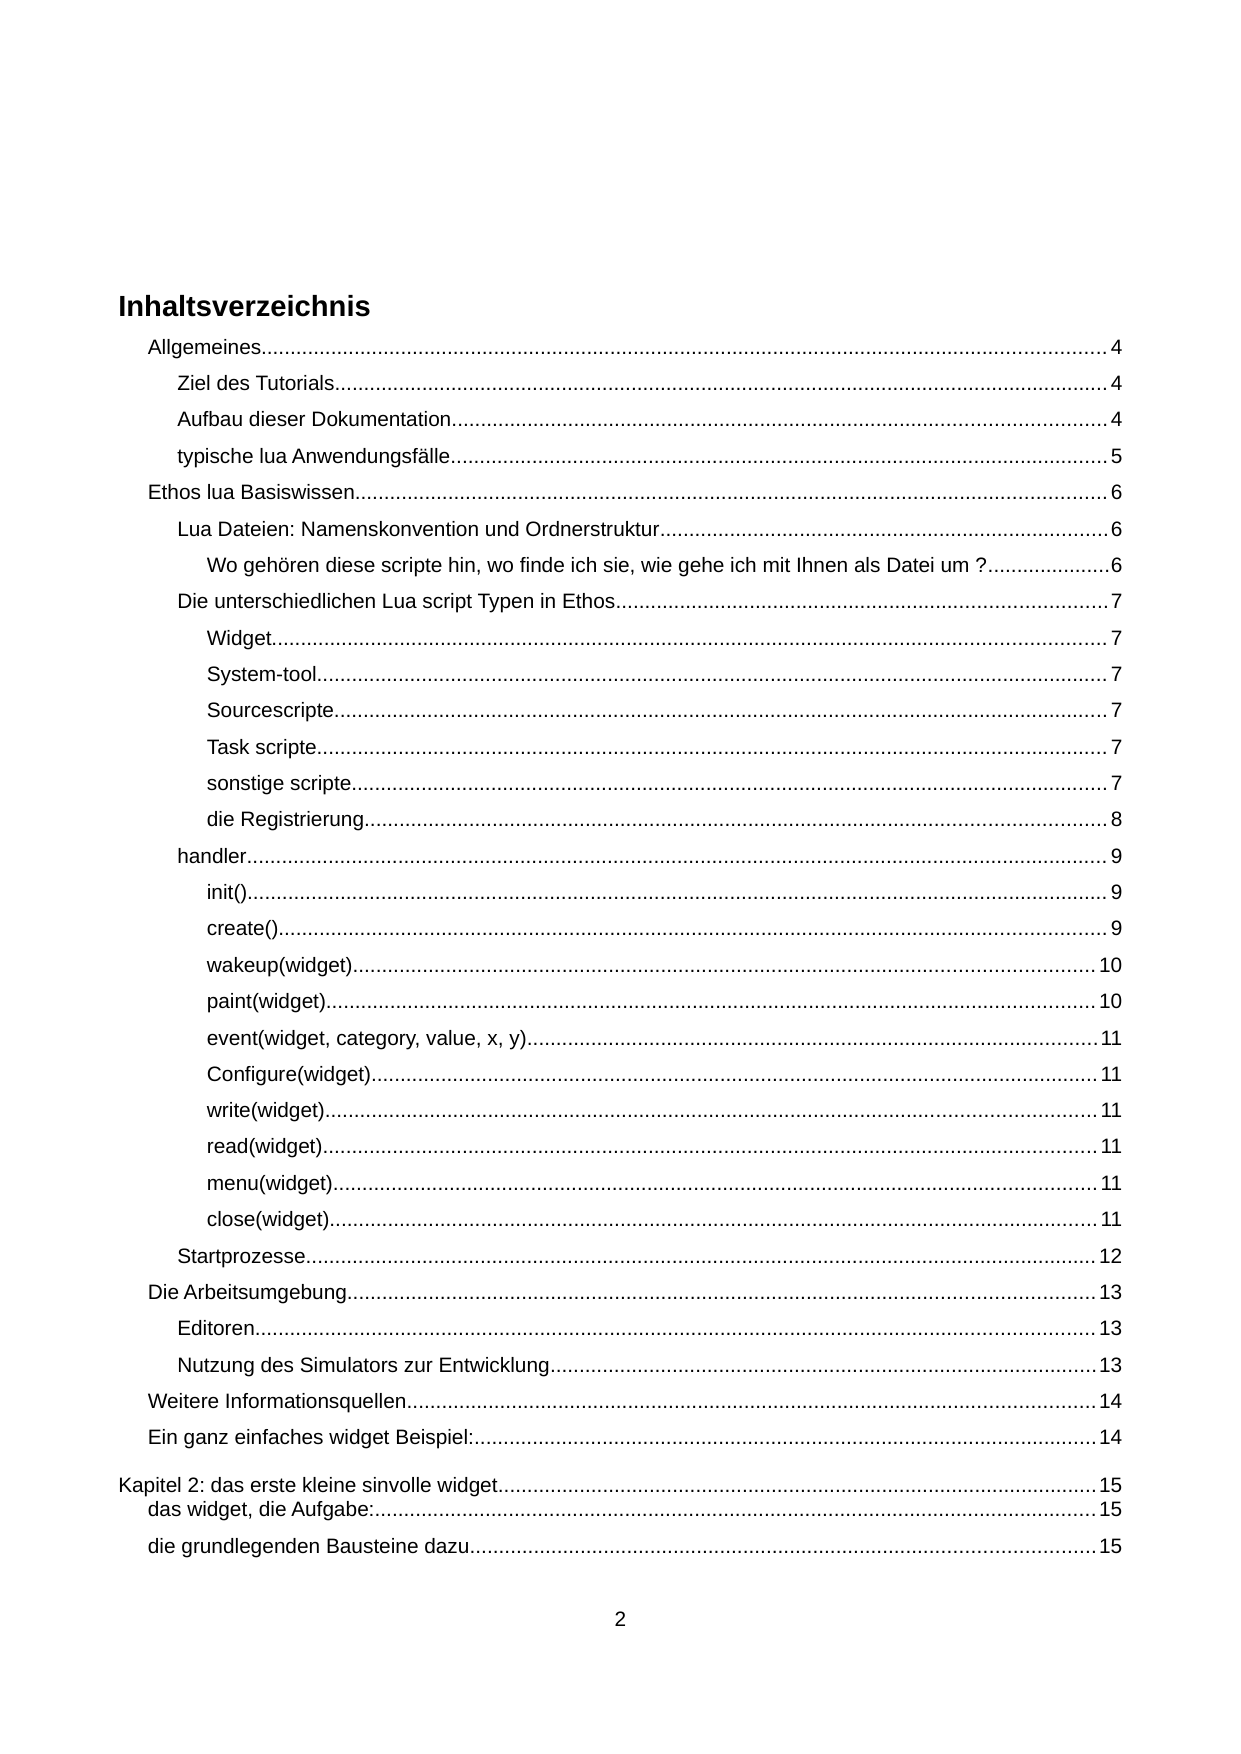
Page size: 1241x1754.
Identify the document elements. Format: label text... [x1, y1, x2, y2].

text Task scripte 7 [207, 734, 1122, 758]
text System-tool 7 [207, 662, 1122, 686]
text Ein ganz einfaches widget Beispiel: 14 [148, 1425, 1122, 1449]
text die Registrierung 8 [207, 807, 1122, 831]
text Die Arbeitsumgebung 13 [148, 1280, 1122, 1304]
text Allgemeines 4 [148, 334, 1122, 358]
text typische lua Anwendungsfälle 5 [177, 444, 1122, 468]
text Wo gehören diese scripte hin, wo finde ich sie, wie gehe ich mit Ihnen als Datei um ? 6 [207, 553, 1122, 577]
text event(widget, category, value, x, y) 11 [207, 1025, 1122, 1049]
text Widget 7 [207, 625, 1122, 649]
text Startprozesse 12 [177, 1243, 1122, 1267]
text init() 9 [207, 880, 1122, 904]
text Nutzung des Simulators zur Entwicklung 13 [177, 1352, 1122, 1376]
text Die unterschiedlichen Lua script Typen in Ethos 7 [177, 589, 1122, 613]
subtitle Inhaltsverzeichnis [118, 288, 1122, 322]
text paint(widget) 10 [207, 989, 1122, 1013]
text das widget, die Aufgabe: 15 [148, 1497, 1122, 1521]
text Editoren 13 [177, 1316, 1122, 1340]
text Kapitel 2: das erste kleine sinvolle widget 15 [118, 1473, 1122, 1497]
text menu(widget) 11 [207, 1171, 1122, 1195]
text Weitere Informationsquellen 14 [148, 1389, 1122, 1413]
text wakeup(widget) 10 [207, 953, 1122, 977]
text sonstige scripte 7 [207, 771, 1122, 795]
text Ziel des Tutorials 4 [177, 371, 1122, 395]
text Ethos lua Basiswissen 6 [148, 480, 1122, 504]
text Sourcescripte 7 [207, 698, 1122, 722]
text read(widget) 11 [207, 1134, 1122, 1158]
text handler 9 [177, 843, 1122, 867]
text close(widget) 11 [207, 1207, 1122, 1231]
text Configure(widget) 11 [207, 1062, 1122, 1086]
text Aufbau dieser Dokumentation 4 [177, 407, 1122, 431]
text create() 9 [207, 916, 1122, 940]
text Lua Dateien: Namenskonvention und Ordnerstruktur 6 [177, 516, 1122, 540]
text die grundlegenden Bausteine dazu 15 [148, 1534, 1122, 1558]
text write(widget) 11 [207, 1098, 1122, 1122]
